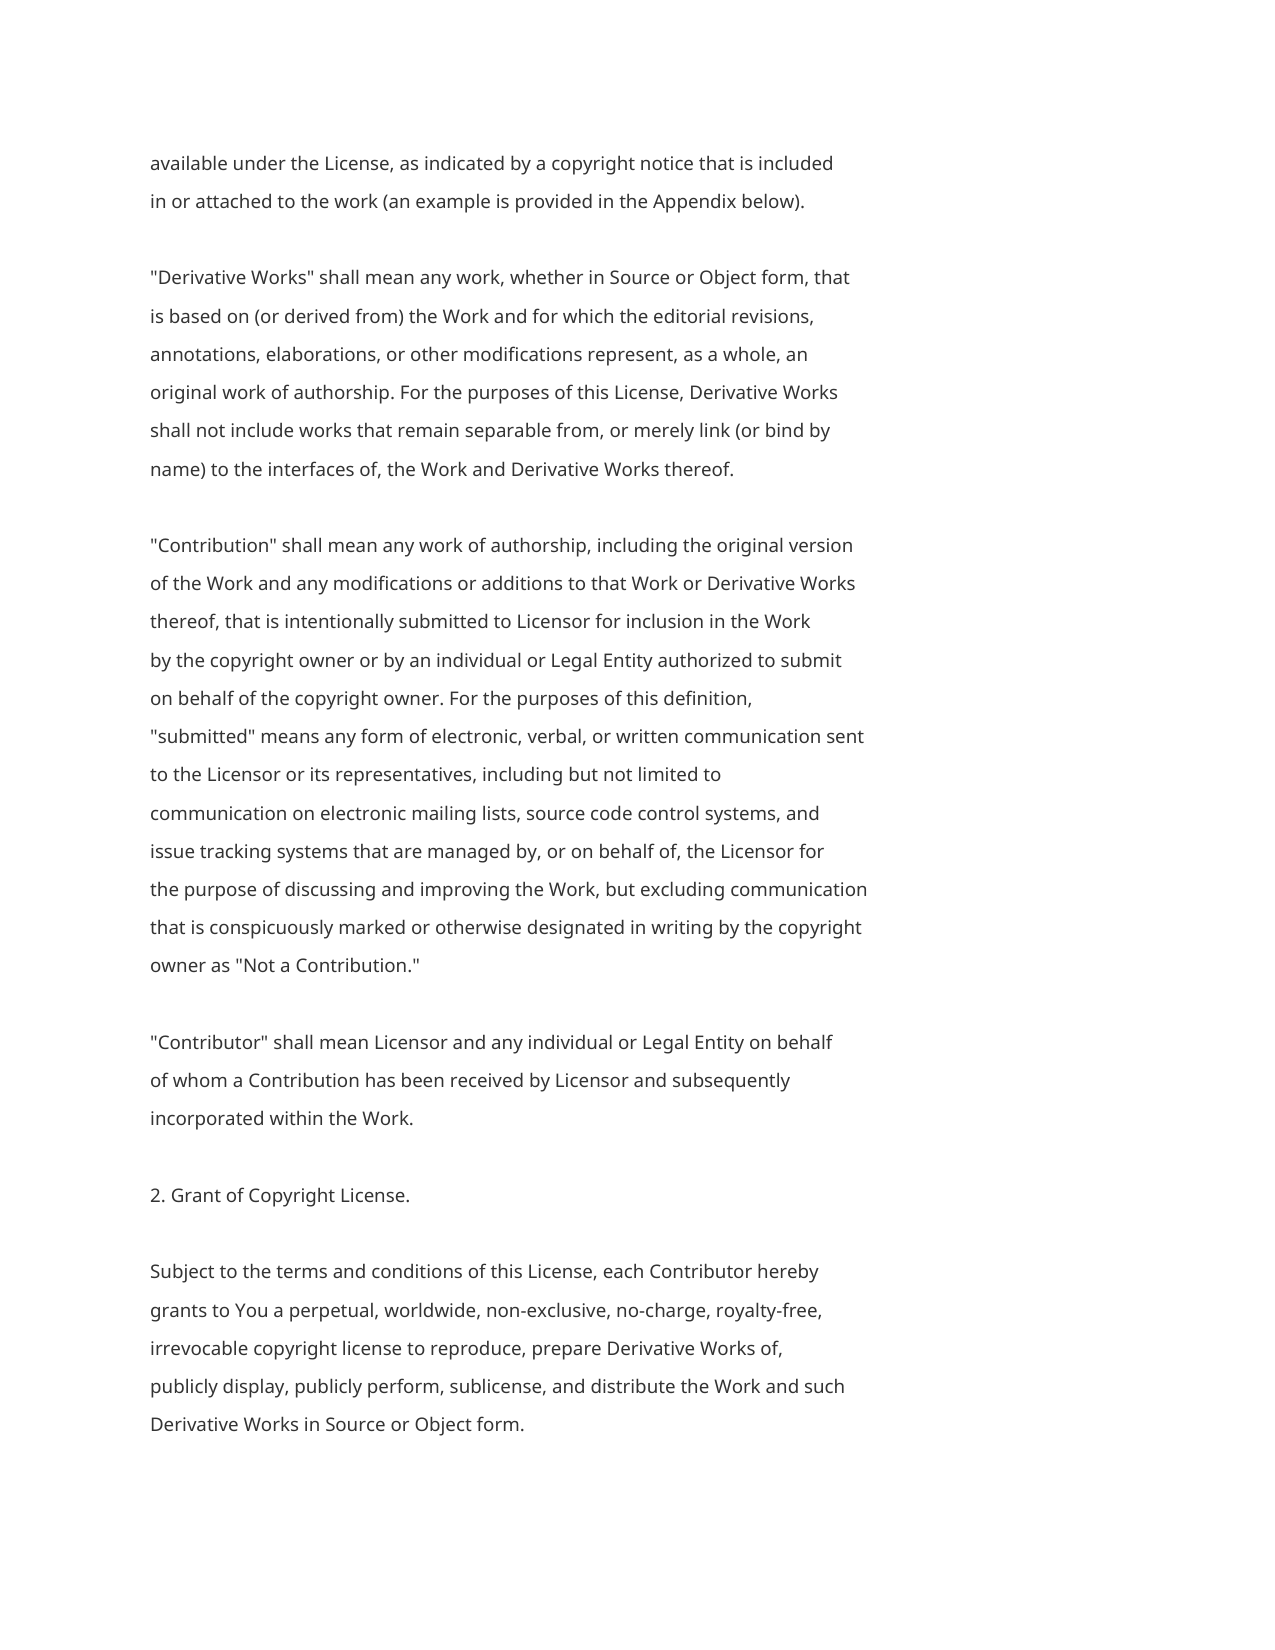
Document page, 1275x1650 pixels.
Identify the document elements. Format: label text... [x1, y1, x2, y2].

text is based on (or derived from) the Work and for which the editorial revisions, [150, 303, 1125, 328]
text by the copyright owner or by an individual or Legal Entity authorized to submit [150, 647, 1125, 672]
text on behalf of the copyright owner. For the purposes of this definition, [150, 685, 1125, 711]
text "Derivative Works" shall mean any work, whether in Source or Object form, that [150, 265, 1125, 290]
text Subject to the terms and conditions of this License, each Contributor hereby [150, 1259, 1125, 1284]
text name) to the interfaces of, the Work and Derivative Works thereof. [150, 456, 1125, 481]
text 2. Grant of Copyright License. [150, 1182, 1125, 1208]
text issue tracking systems that are managed by, or on behalf of, the Licensor for [150, 838, 1125, 864]
text "submitted" means any form of electronic, verbal, or written communication sent [150, 723, 1125, 749]
text thereof, that is intentionally submitted to Licensor for inclusion in the Work [150, 609, 1125, 634]
text available under the License, as indicated by a copyright notice that is included [150, 150, 1125, 176]
text Derivative Works in Source or Object form. [150, 1412, 1125, 1437]
text annotations, elaborations, or other modifications represent, as a whole, an [150, 341, 1125, 367]
text grants to You a perpetual, worldwide, non-exclusive, no-charge, royalty-free, [150, 1297, 1125, 1322]
text the purpose of discussing and improving the Work, but excluding communication [150, 876, 1125, 902]
text "Contribution" shall mean any work of authorship, including the original version [150, 532, 1125, 558]
text irrevocable copyright license to reproduce, prepare Derivative Works of, [150, 1335, 1125, 1361]
text communication on electronic mailing lists, source code control systems, and [150, 800, 1125, 825]
text incorporated within the Work. [150, 1106, 1125, 1131]
text "Contributor" shall mean Licensor and any individual or Legal Entity on behalf [150, 1029, 1125, 1055]
text of whom a Contribution has been received by Licensor and subsequently [150, 1067, 1125, 1093]
text to the Licensor or its representatives, including but not limited to [150, 762, 1125, 787]
text of the Work and any modifications or additions to that Work or Derivative Works [150, 571, 1125, 596]
text shall not include works that remain separable from, or merely link (or bind by [150, 418, 1125, 443]
text that is conspicuously marked or otherwise designated in writing by the copyright [150, 914, 1125, 940]
text publicly display, publicly perform, sublicense, and distribute the Work and such [150, 1373, 1125, 1399]
text owner as "Not a Contribution." [150, 953, 1125, 978]
text in or attached to the work (an example is provided in the Appendix below). [150, 188, 1125, 214]
text original work of authorship. For the purposes of this License, Derivative Works [150, 379, 1125, 405]
